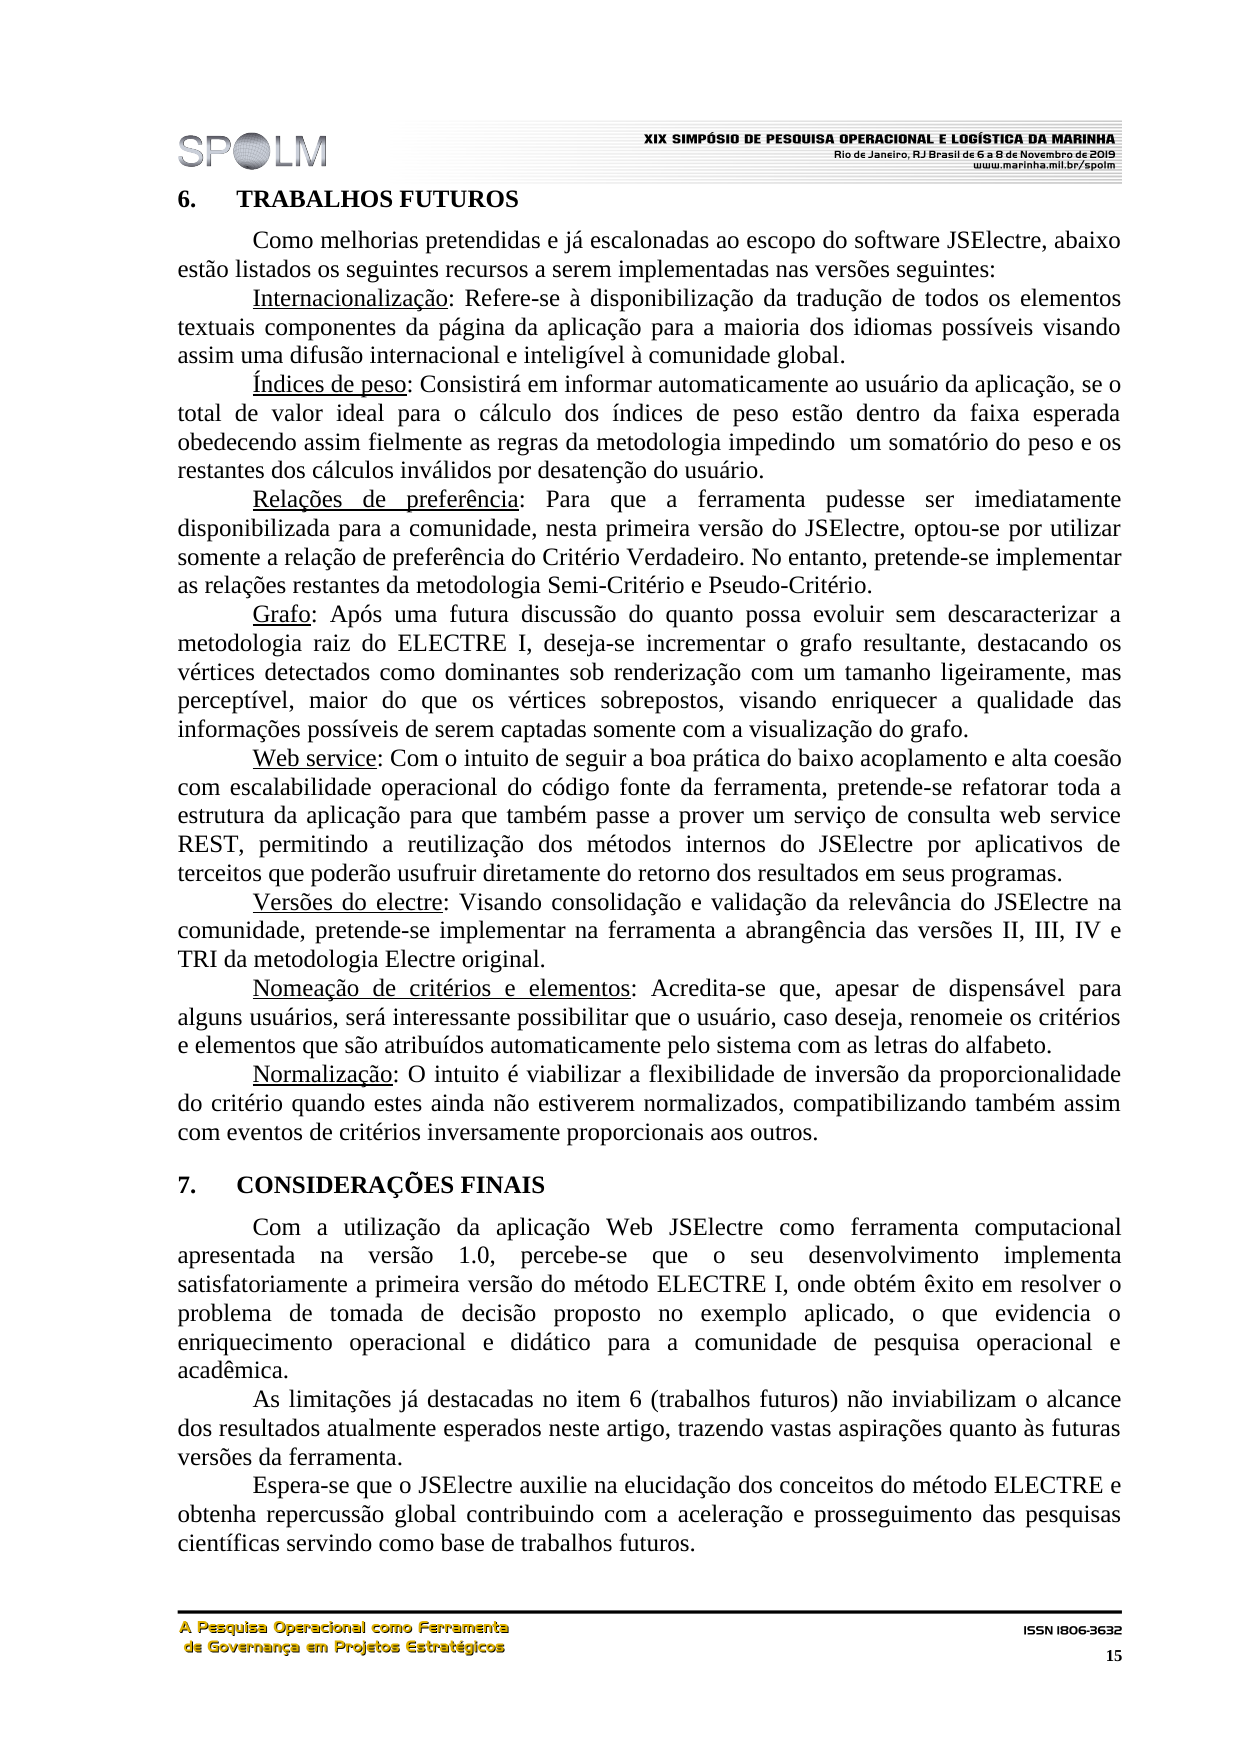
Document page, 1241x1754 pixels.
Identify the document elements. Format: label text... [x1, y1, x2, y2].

subtitle CONSIDERAÇÕES FINAIS [177, 1170, 1122, 1199]
text Como melhorias pretendidas e já escalonadas ao escopo do software JSElectre, abaixo estão listados os seguintes recursos a serem implementadas nas versões seguintes: [177, 225, 1122, 283]
text Internacionalização: Refere-se à disponibilização da tradução de todos os elementos textuais componentes da página da aplicação para a maioria dos idiomas possíveis visando assim uma difusão internacional e inteligível à comunidade global. [177, 283, 1122, 369]
text As limitações já destacadas no item 6 (trabalhos futuros) não inviabilizam o alcance dos resultados atualmente esperados neste artigo, trazendo vastas aspirações quanto às futuras versões da ferramenta. [177, 1384, 1122, 1470]
text Espera-se que o JSElectre auxilie na elucidação dos conceitos do método ELECTRE e obtenha repercussão global contribuindo com a aceleração e prosseguimento das pesquisas científicas servindo como base de trabalhos futuros. [177, 1470, 1122, 1557]
text Índices de peso: Consistirá em informar automaticamente ao usuário da aplicação, se o total de valor ideal para o cálculo dos índices de peso estão dentro da faixa esperada obedecendo assim fielmente as regras da metodologia impedindo um somatório do peso e os restantes dos cálculos inválidos por desatenção do usuário. [177, 369, 1122, 484]
text Grafo: Após uma futura discussão do quanto possa evoluir sem descaracterizar a metodologia raiz do ELECTRE I, deseja-se incrementar o grafo resultante, destacando os vértices detectados como dominantes sob renderização com um tamanho ligeiramente, mas perceptível, maior do que os vértices sobrepostos, visando enriquecer a qualidade das informações possíveis de serem captadas somente com a visualização do grafo. [177, 599, 1122, 743]
text Nomeação de critérios e elementos: Acredita-se que, apesar de dispensável para alguns usuários, será interessante possibilitar que o usuário, caso deseja, renomeie os critérios e elementos que são atribuídos automaticamente pelo sistema com as letras do alfabeto. [177, 973, 1122, 1059]
text Relações de preferência: Para que a ferramenta pudesse ser imediatamente disponibilizada para a comunidade, nesta primeira versão do JSElectre, optou-se por utilizar somente a relação de preferência do Critério Verdadeiro. No entanto, pretende-se implementar as relações restantes da metodologia Semi-Critério e Pseudo-Critério. [177, 484, 1122, 599]
picture [177, 1610, 1122, 1656]
text Com a utilização da aplicação Web JSElectre como ferramenta computacional apresentada na versão 1.0, percebe-se que o seu desenvolvimento implementa satisfatoriamente a primeira versão do método ELECTRE I, onde obtém êxito em resolver o problema de tomada de decisão proposto no exemplo aplicado, o que evidencia o enriquecimento operacional e didático para a comunidade de pesquisa operacional e acadêmica. [177, 1212, 1122, 1384]
text Normalização: O intuito é viabilizar a flexibilidade de inversão da proporcionalidade do critério quando estes ainda não estiverem normalizados, compatibilizando também assim com eventos de critérios inversamente proporcionais aos outros. [177, 1059, 1122, 1145]
text Versões do electre: Visando consolidação e validação da relevância do JSElectre na comunidade, pretende-se implementar na ferramenta a abrangência das versões II, III, IV e TRI da metodologia Electre original. [177, 887, 1122, 973]
text Web service: Com o intuito de seguir a boa prática do baixo acoplamento e alta coesão com escalabilidade operacional do código fonte da ferramenta, pretende-se refatorar toda a estrutura da aplicação para que também passe a prover um serviço de consulta web service REST, permitindo a reutilização dos métodos internos do JSElectre por aplicativos de terceitos que poderão usufruir diretamente do retorno dos resultados em seus programas. [177, 743, 1122, 887]
subtitle TRABALHOS FUTUROS [177, 184, 1122, 213]
picture [177, 118, 1123, 184]
